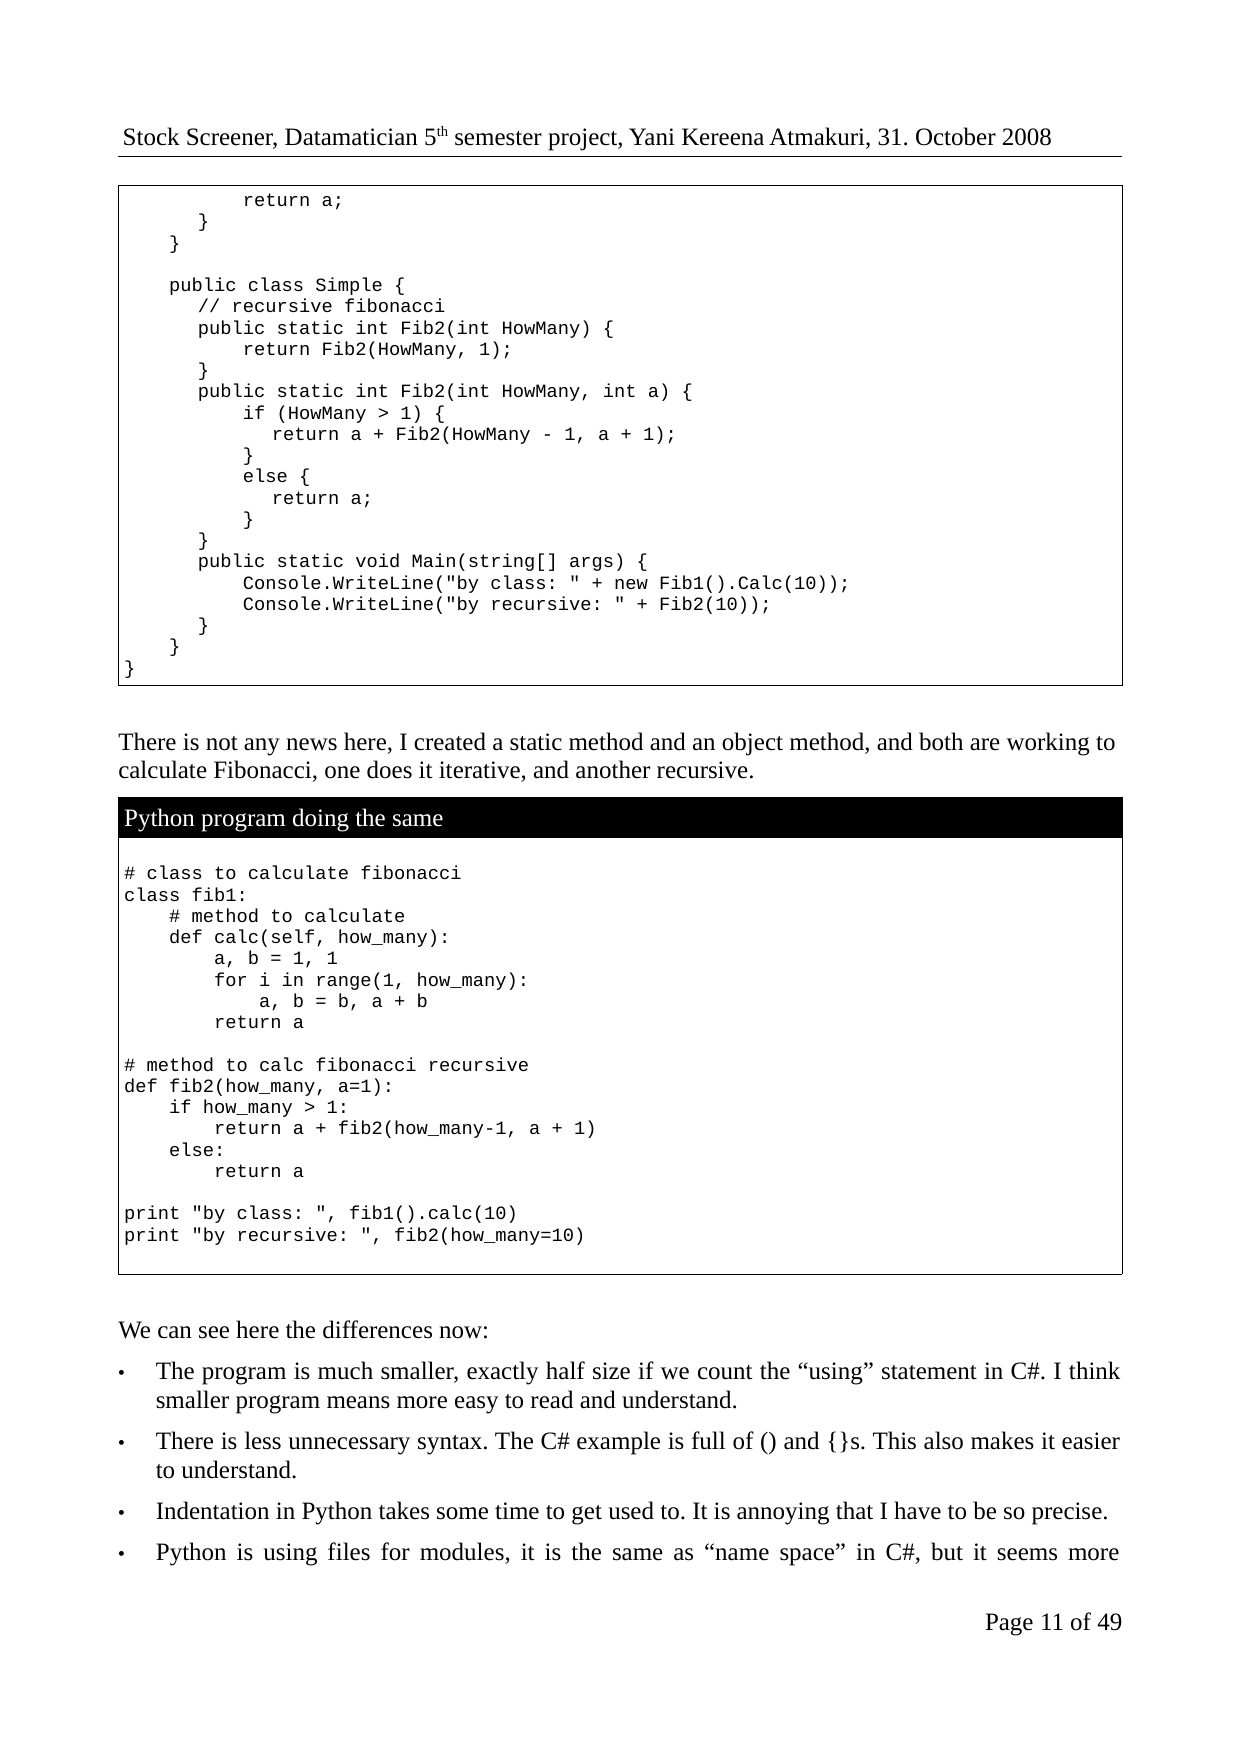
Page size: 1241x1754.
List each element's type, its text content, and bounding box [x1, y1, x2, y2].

list There is less unnecessary syntax. The C# example is full of () and {}s. This also makes it easier to understand. [118, 1426, 1122, 1484]
text We can see here the differences now: [118, 1315, 1122, 1344]
table_cell return a; } } public class Simple { // recursive fibonacci public static int Fib2(int HowMany) { return Fib2(HowMany, 1); } public static int Fib2(int HowMany, int a) { if (HowMany > 1) { return a + Fib2(HowMany - 1, a + 1); } else { return a; } } public static void Main(string[] args) { Console.WriteLine("by class: " + new Fib1().Calc(10)); Console.WriteLine("by recursive: " + Fib2(10)); } } } [119, 186, 1122, 685]
list The program is much smaller, exactly half size if we count the “using” statement in C#. I think smaller program means more easy to read and understand. [118, 1356, 1122, 1414]
table_cell # class to calculate fibonacci class fib1: # method to calculate def calc(self, how_many): a, b = 1, 1 for i in range(1, how_many): a, b = b, a + b return a # method to calc fibonacci recursive def fib2(how_many, a=1): if how_many > 1: return a + fib2(how_many-1, a + 1) else: return a print "by class: ", fib1().calc(10) print "by recursive: ", fib2(how_many=10) [119, 838, 1122, 1274]
table_header Python program doing the same [119, 798, 1122, 837]
list Python is using files for modules, it is the same as “name space” in C#, but it seems more [118, 1537, 1122, 1566]
list Indentation in Python takes some time to get used to. It is annoying that I have to be so precise. [118, 1496, 1122, 1525]
text There is not any news here, I created a static method and an object method, and both are working to calculate Fibonacci, one does it iterative, and another recursive. [118, 727, 1122, 784]
